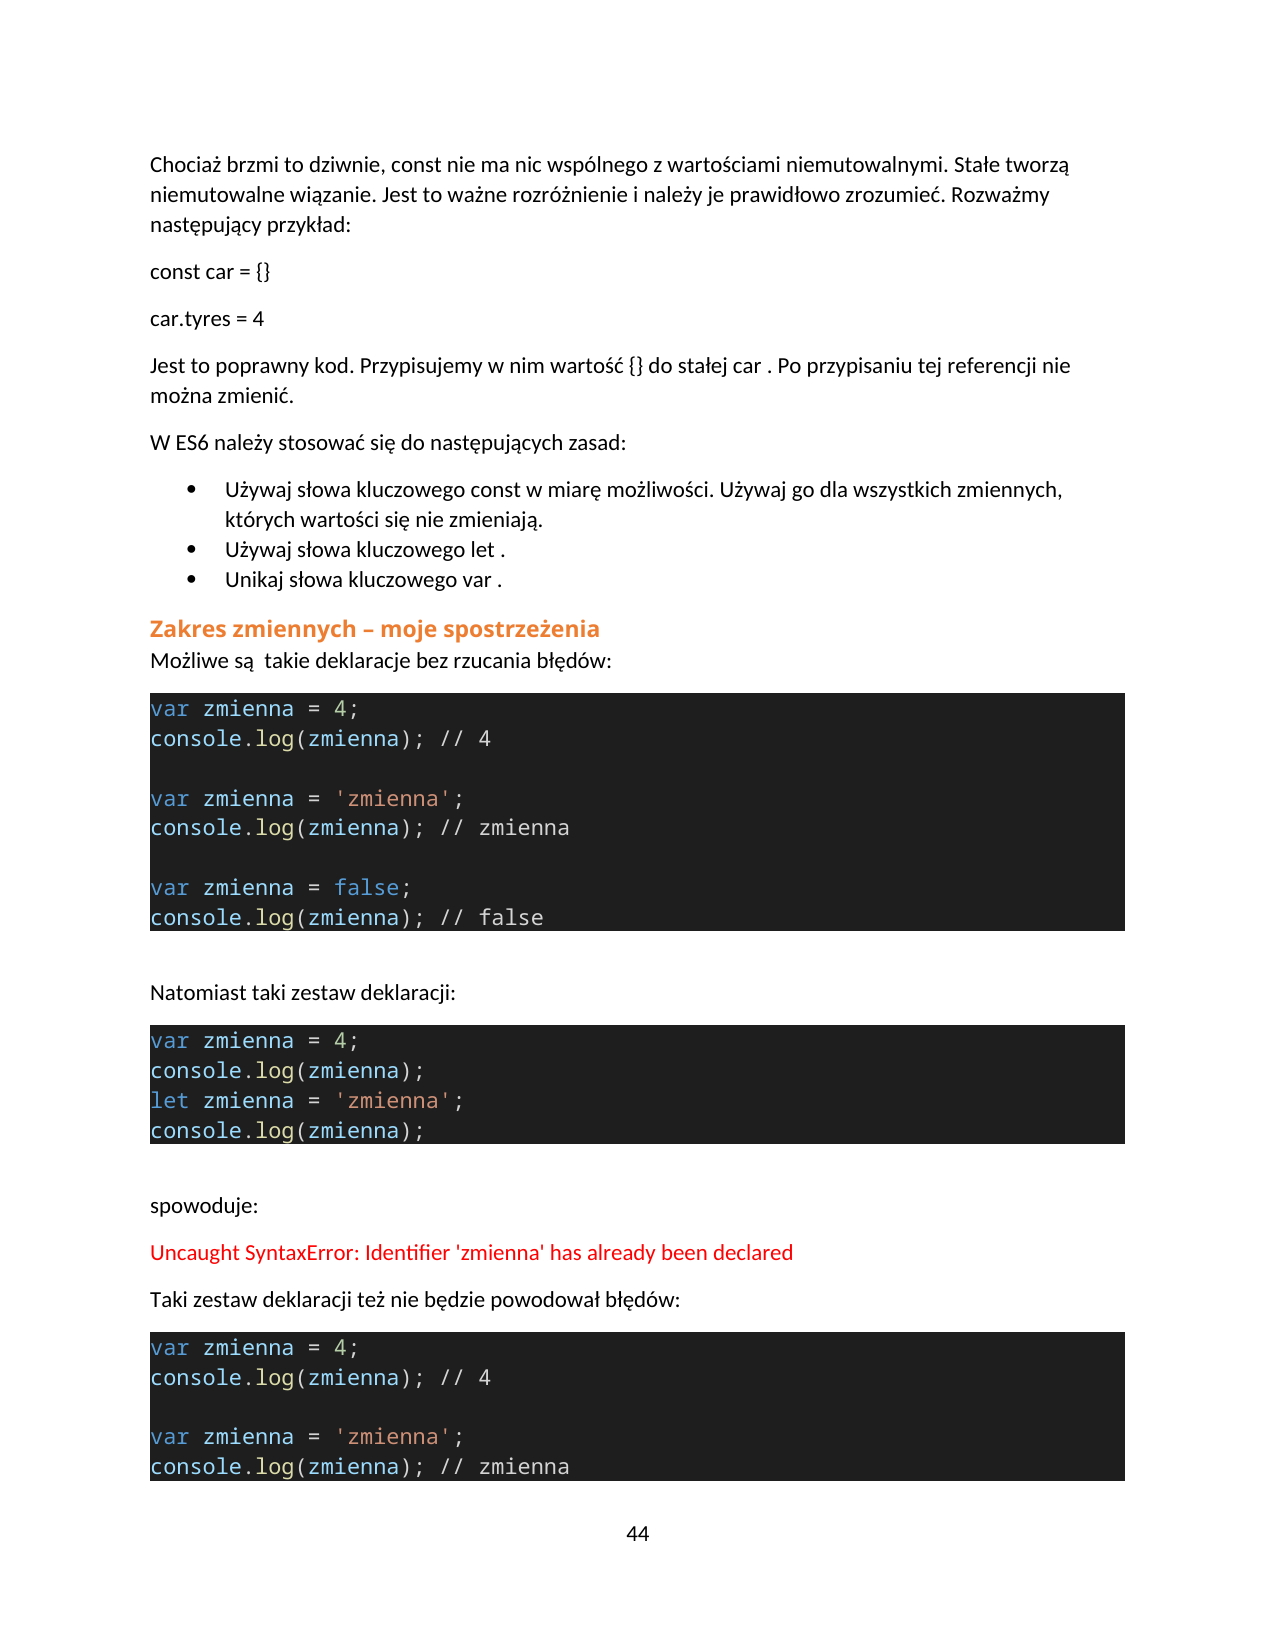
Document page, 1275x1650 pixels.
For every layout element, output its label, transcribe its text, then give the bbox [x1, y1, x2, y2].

list Używaj słowa kluczowego let . [187, 535, 1125, 563]
text Natomiast taki zestaw deklaracji: [150, 978, 1125, 1006]
text console.log(zmienna); // 4 [150, 723, 1125, 753]
text Jest to poprawny kod. Przypisujemy w nim wartość {} do stałej car . Po przypisaniu tej referencji nie można zmienić. [150, 351, 1125, 409]
text W ES6 należy stosować się do następujących zasad: [150, 428, 1125, 456]
text console.log(zmienna); [150, 1114, 1125, 1144]
text Taki zestaw deklaracji też nie będzie powodował błędów: [150, 1285, 1125, 1313]
text var zmienna = 'zmienna'; [150, 1421, 1125, 1451]
text console.log(zmienna); // zmienna [150, 812, 1125, 842]
text var zmienna = 4; [150, 1332, 1125, 1362]
text console.log(zmienna); // false [150, 902, 1125, 931]
list Używaj słowa kluczowego const w miarę możliwości. Używaj go dla wszystkich zmiennych, których wartości się nie zmieniają. [187, 475, 1125, 533]
text console.log(zmienna); // 4 [150, 1362, 1125, 1391]
text const car = {} [150, 257, 1125, 285]
text var zmienna = false; [150, 872, 1125, 902]
text var zmienna = 'zmienna'; [150, 782, 1125, 812]
text console.log(zmienna); // zmienna [150, 1451, 1125, 1481]
text let zmienna = 'zmienna'; [150, 1085, 1125, 1114]
text Uncaught SyntaxError: Identifier 'zmienna' has already been declared [150, 1238, 1125, 1266]
text var zmienna = 4; [150, 1025, 1125, 1055]
text console.log(zmienna); [150, 1055, 1125, 1085]
list Unikaj słowa kluczowego var . [187, 566, 1125, 594]
text Chociaż brzmi to dziwnie, const nie ma nic wspólnego z wartościami niemutowalnymi. Stałe tworzą niemutowalne wiązanie. Jest to ważne rozróżnienie i należy je prawidłowo zrozumieć. Rozważmy następujący przykład: [150, 150, 1125, 238]
text spowoduje: [150, 1191, 1125, 1219]
text var zmienna = 4; [150, 693, 1125, 723]
text car.tyres = 4 [150, 304, 1125, 332]
text Możliwe są takie deklaracje bez rzucania błędów: [150, 646, 1125, 674]
text Zakres zmiennych – moje spostrzeżenia [150, 612, 1125, 644]
